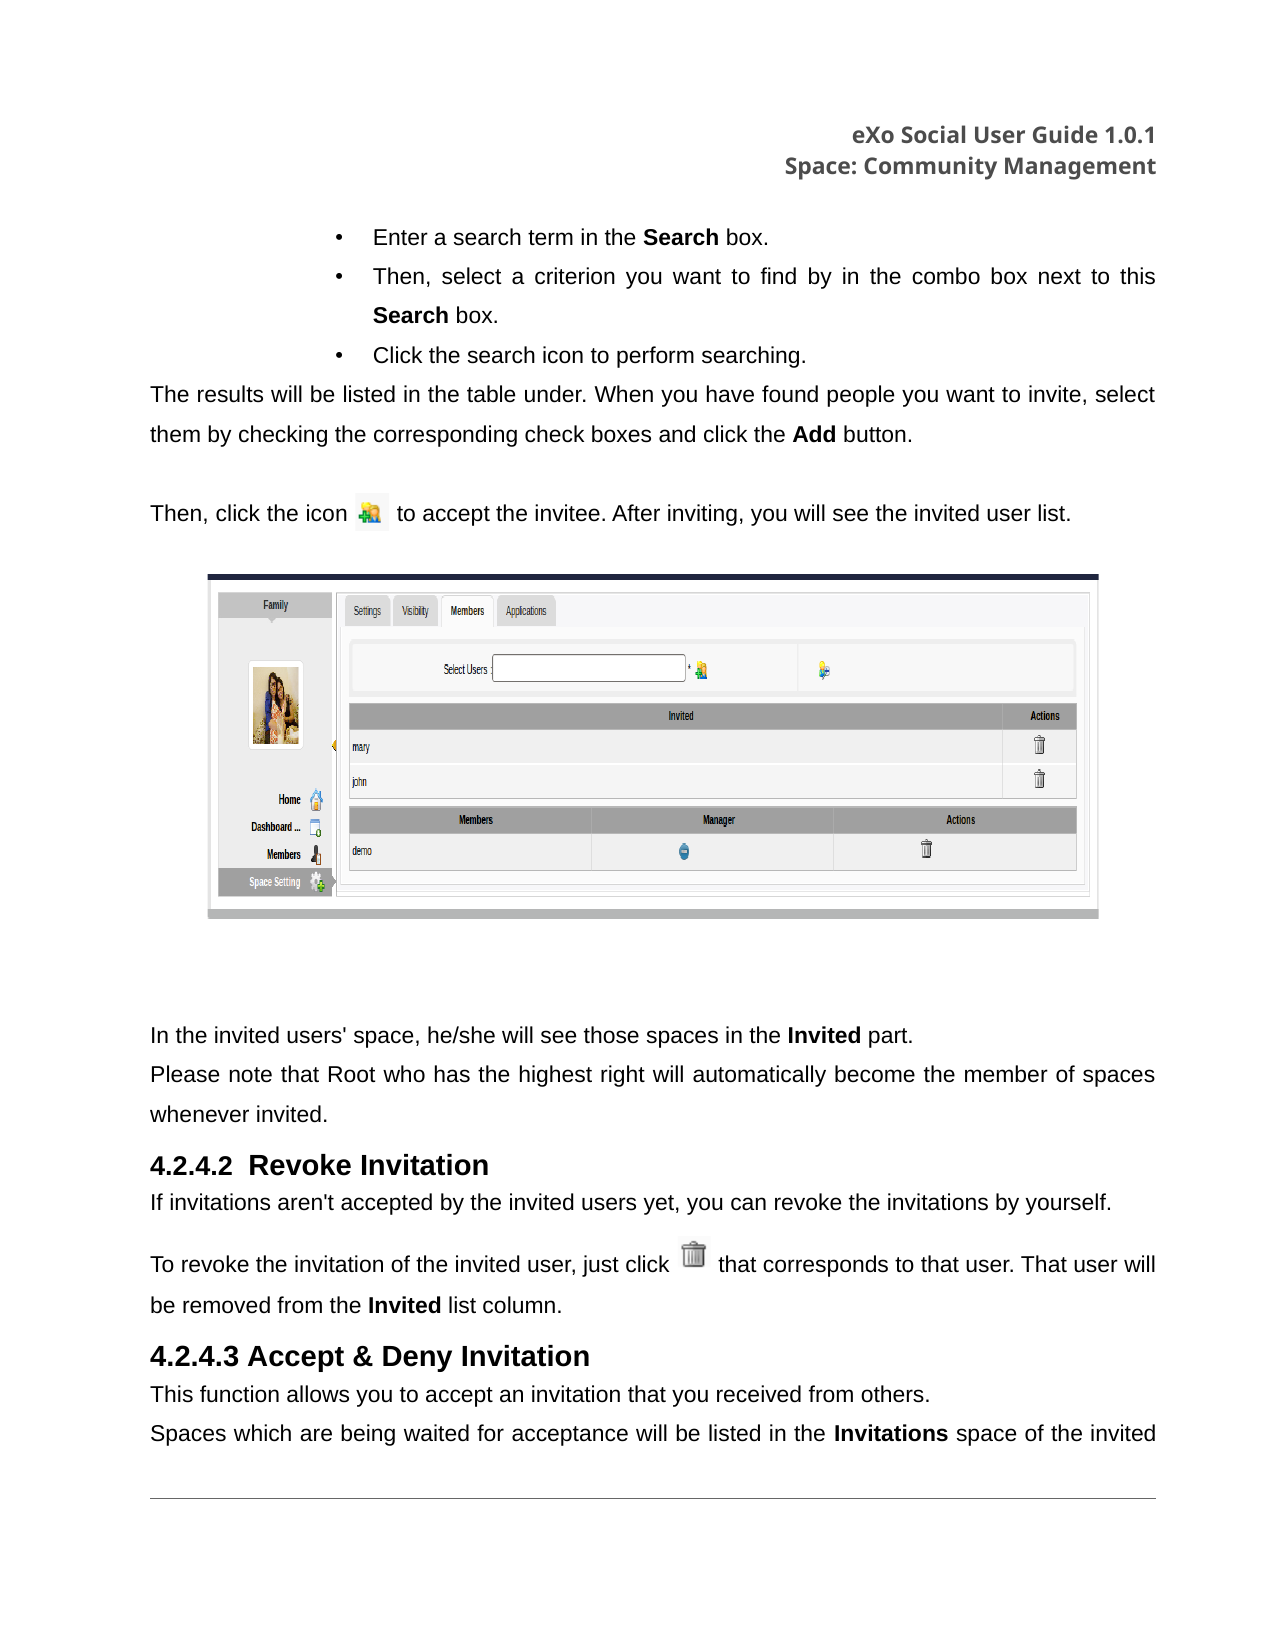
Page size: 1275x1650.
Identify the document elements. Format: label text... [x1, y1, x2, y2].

text If invitations aren't accepted by the invited users yet, you can revoke the invitations by yourself. [150, 1189, 1156, 1215]
picture [355, 493, 390, 531]
picture [207, 574, 1099, 919]
text To revoke the invitation of the invited user, just clickthat corresponds to that user. That user will be removed from the Invited list column. [150, 1228, 1156, 1319]
text Then, click the icon [150, 500, 355, 526]
text Spaces which are being waited for acceptance will be listed in the Invitations space of the invited [150, 1420, 1156, 1446]
text to accept the invitee. After inviting, you will see the invited user list. [390, 500, 1156, 526]
text The results will be listed in the table under. When you have found people you want to invite, select them by checking the corresponding check boxes and click the Add button. [150, 381, 1156, 447]
list Click the search icon to perform searching. [335, 342, 1156, 368]
picture [677, 1236, 711, 1272]
list Enter a search term in the Search box. [335, 223, 1156, 250]
list Then, select a criterion you want to find by in the combo box next to this Search box. [335, 263, 1156, 329]
subtitle Accept & Deny Invitation [150, 1339, 1156, 1373]
text Please note that Root who has the highest right will automatically become the member of spaces whenever invited. [150, 1061, 1156, 1127]
text This function allows you to accept an invitation that you received from others. [150, 1381, 1156, 1407]
subtitle Revoke Invitation [150, 1148, 1156, 1181]
